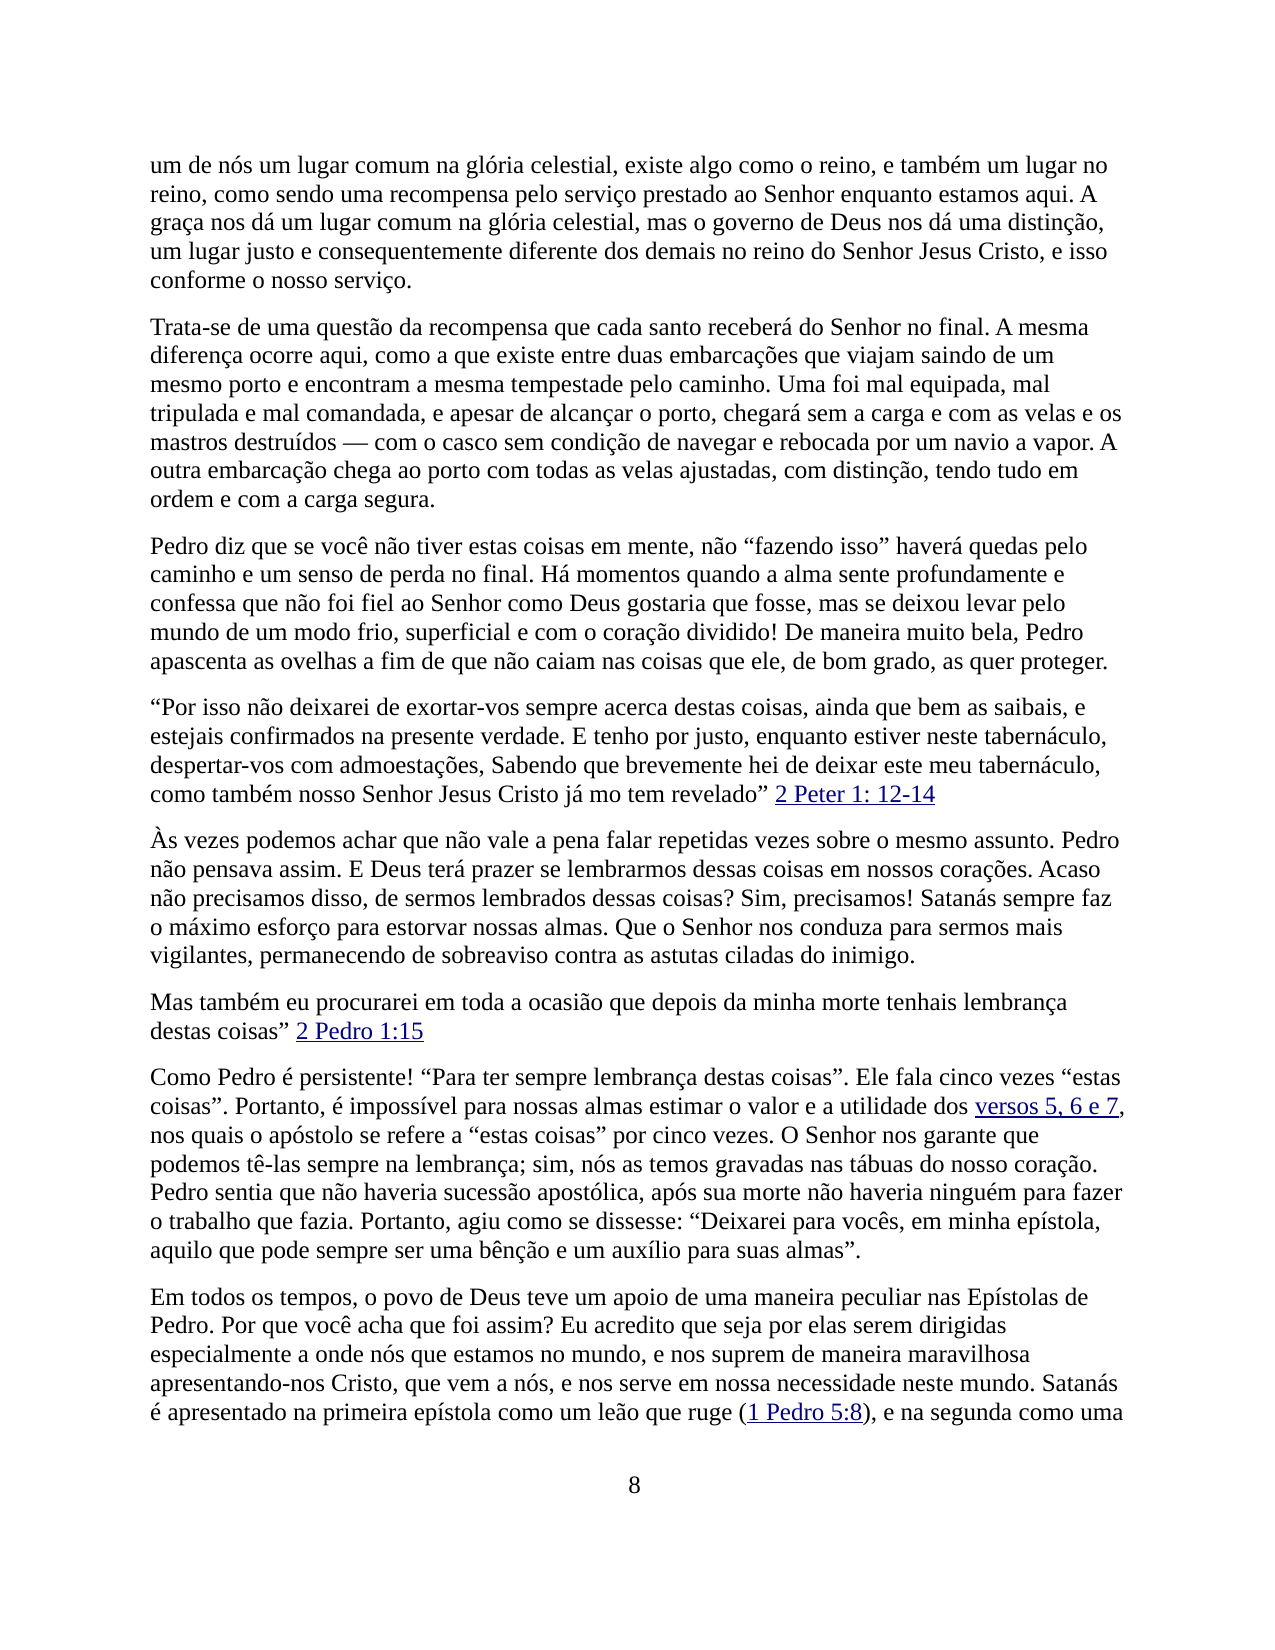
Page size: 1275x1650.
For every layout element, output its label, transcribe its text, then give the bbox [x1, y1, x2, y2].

text Como Pedro é persistente! “Para ter sempre lembrança destas coisas”. Ele fala cinco vezes “estas coisas”. Portanto, é impossível para nossas almas estimar o valor e a utilidade dos versos 5, 6 e 7, nos quais o apóstolo se refere a “estas coisas” por cinco vezes. O Senhor nos garante que podemos tê-las sempre na lembrança; sim, nós as temos gravadas nas tábuas do nosso coração. Pedro sentia que não haveria sucessão apostólica, após sua morte não haveria ninguém para fazer o trabalho que fazia. Portanto, agiu como se dissesse: “Deixarei para vocês, em minha epístola, aquilo que pode sempre ser uma bênção e um auxílio para suas almas”. [150, 1062, 1125, 1264]
text Pedro diz que se você não tiver estas coisas em mente, não “fazendo isso” haverá quedas pelo caminho e um senso de perda no final. Há momentos quando a alma sente profundamente e confessa que não foi fiel ao Senhor como Deus gostaria que fosse, mas se deixou levar pelo mundo de um modo frio, superficial e com o coração dividido! De maneira muito bela, Pedro apascenta as ovelhas a fim de que não caiam nas coisas que ele, de bom grado, as quer proteger. [150, 531, 1125, 674]
text Trata-se de uma questão da recompensa que cada santo receberá do Senhor no final. A mesma diferença ocorre aqui, como a que existe entre duas embarcações que viajam saindo de um mesmo porto e encontram a mesma tempestade pelo caminho. Uma foi mal equipada, mal tripulada e mal comandada, e apesar de alcançar o porto, chegará sem a carga e com as velas e os mastros destruídos — com o casco sem condição de navegar e rebocada por um navio a vapor. A outra embarcação chega ao porto com todas as velas ajustadas, com distinção, tendo tudo em ordem e com a carga segura. [150, 312, 1125, 513]
text Às vezes podemos achar que não vale a pena falar repetidas vezes sobre o mesmo assunto. Pedro não pensava assim. E Deus terá prazer se lembrarmos dessas coisas em nossos corações. Acaso não precisamos disso, de sermos lembrados dessas coisas? Sim, precisamos! Satanás sempre faz o máximo esforço para estorvar nossas almas. Que o Senhor nos conduza para sermos mais vigilantes, permanecendo de sobreaviso contra as astutas ciladas do inimigo. [150, 825, 1125, 969]
text “Por isso não deixarei de exortar-vos sempre acerca destas coisas, ainda que bem as saibais, e estejais confirmados na presente verdade. E tenho por justo, enquanto estiver neste tabernáculo, despertar-vos com admoestações, Sabendo que brevemente hei de deixar este meu tabernáculo, como também nosso Senhor Jesus Cristo já mo tem revelado” 2 Peter 1: 12-14 [150, 692, 1125, 807]
text Mas também eu procurarei em toda a ocasião que depois da minha morte tenhais lembrança destas coisas” 2 Pedro 1:15 [150, 987, 1125, 1044]
text um de nós um lugar comum na glória celestial, existe algo como o reino, e também um lugar no reino, como sendo uma recompensa pelo serviço prestado ao Senhor enquanto estamos aqui. A graça nos dá um lugar comum na glória celestial, mas o governo de Deus nos dá uma distinção, um lugar justo e consequentemente diferente dos demais no reino do Senhor Jesus Cristo, e isso conforme o nosso serviço. [150, 150, 1125, 294]
text Em todos os tempos, o povo de Deus teve um apoio de uma maneira peculiar nas Epístolas de Pedro. Por que você acha que foi assim? Eu acredito que seja por elas serem dirigidas especialmente a onde nós que estamos no mundo, e nos suprem de maneira maravilhosa apresentando-nos Cristo, que vem a nós, e nos serve em nossa necessidade neste mundo. Satanás é apresentado na primeira epístola como um leão que ruge (1 Pedro 5:8), e na segunda como uma [150, 1282, 1125, 1425]
